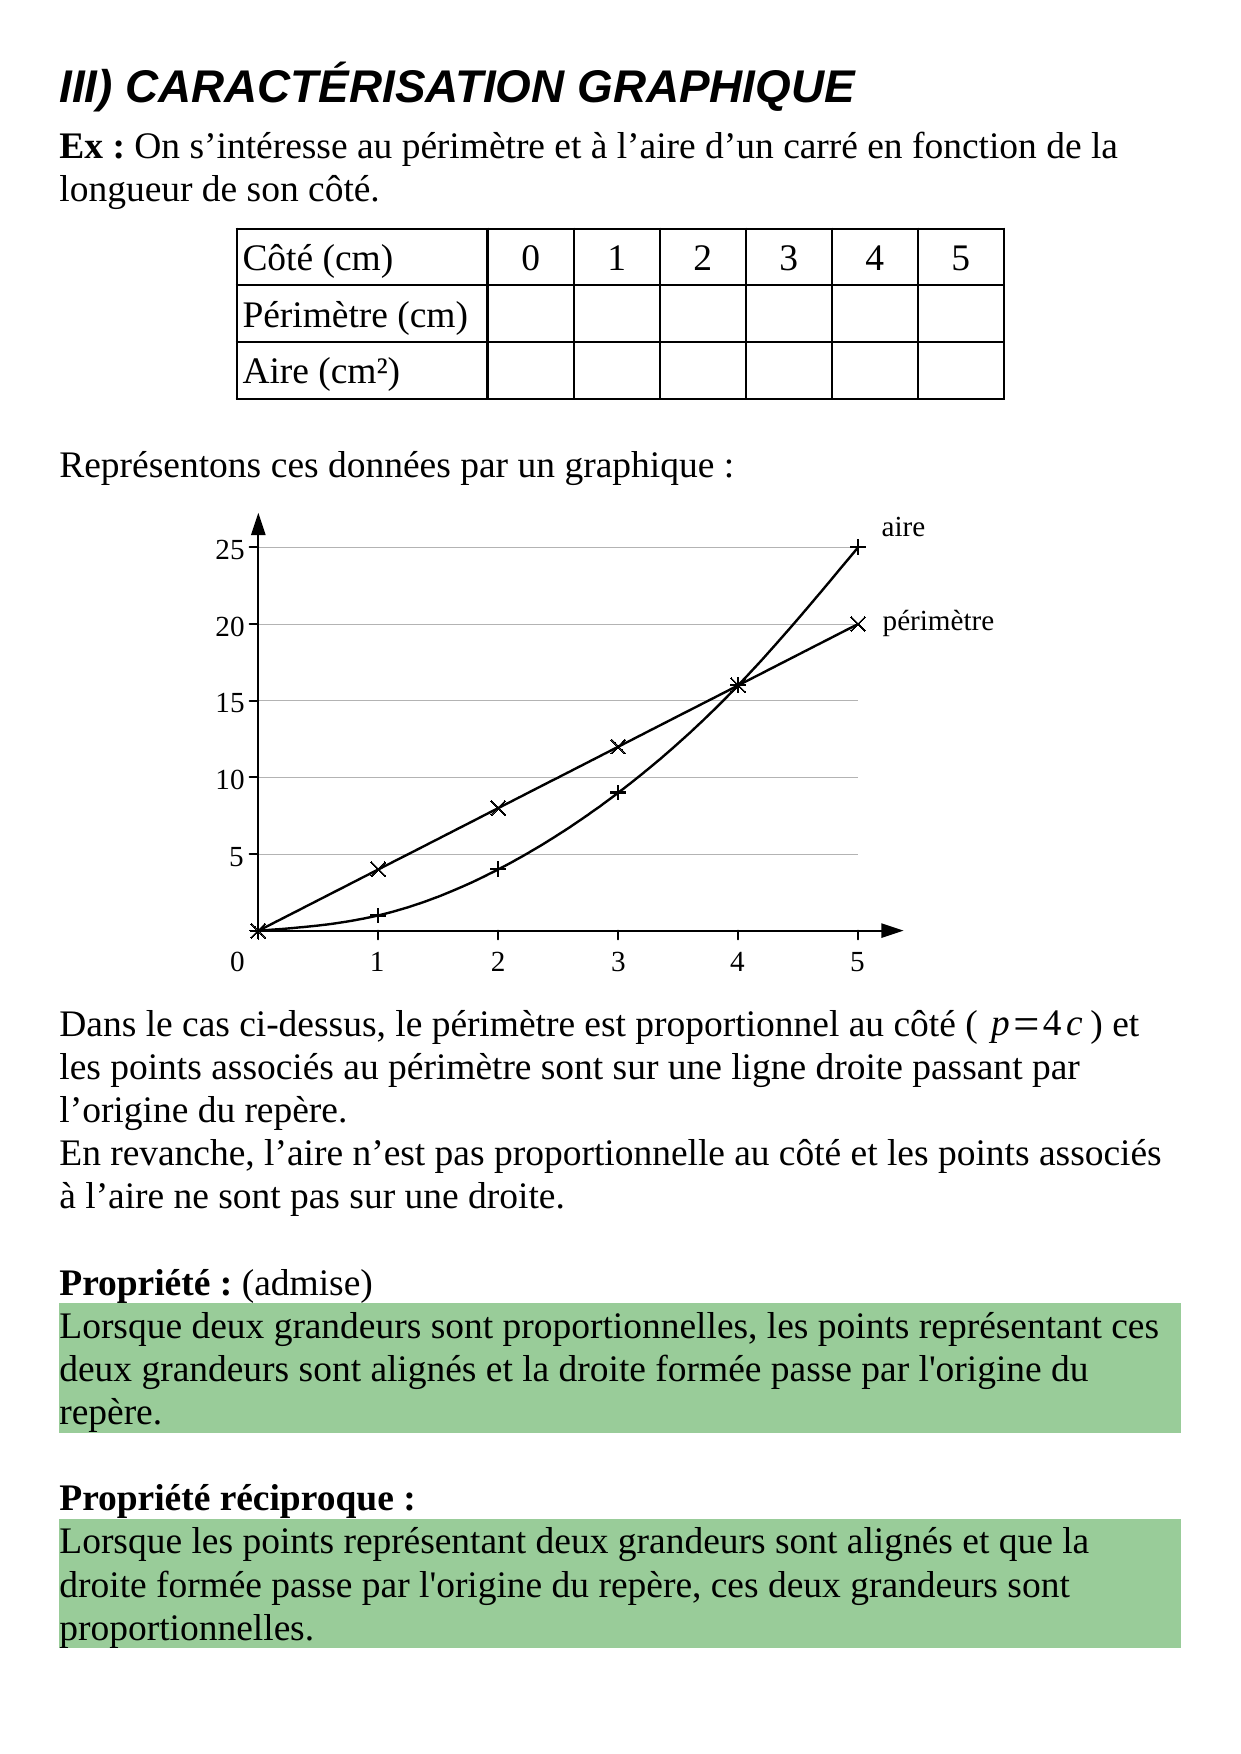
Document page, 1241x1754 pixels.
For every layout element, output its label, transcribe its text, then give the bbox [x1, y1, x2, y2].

table_header 3 [747, 230, 831, 284]
table_cell [747, 343, 831, 397]
table_header 5 [919, 230, 1003, 284]
table_cell [575, 286, 659, 341]
table_cell [919, 286, 1003, 341]
text Propriété réciproque : [59, 1476, 1181, 1519]
text Ex : On s’intéresse au périmètre et à l’aire d’un carré en fonction de la longueur de son côté. [59, 123, 1181, 210]
table_header 1 [575, 230, 659, 284]
text Lorsque les points représentant deux grandeurs sont alignés et que la droite formée passe par l'origine du repère, ces deux grandeurs sont proportionnelles. [59, 1519, 1181, 1648]
text En revanche, l’aire n’est pas proportionnelle au côté et les points associés à l’aire ne sont pas sur une droite. [59, 1131, 1181, 1217]
text Propriété : (admise) [59, 1260, 1181, 1303]
list Caractérisation graphique [59, 59, 1181, 112]
table_cell [661, 286, 745, 341]
table_cell [661, 343, 745, 397]
table_cell [747, 286, 831, 341]
table_cell [489, 286, 573, 341]
table_header Côté (cm) [238, 230, 486, 284]
table_header 2 [661, 230, 745, 284]
text Lorsque deux grandeurs sont proportionnelles, les points représentant ces deux grandeurs sont alignés et la droite formée passe par l'origine du repère. [59, 1303, 1181, 1433]
table_header 4 [833, 230, 917, 284]
table_cell Aire (cm²) [238, 343, 486, 397]
table_cell [833, 286, 917, 341]
table_cell [833, 343, 917, 397]
table_cell [489, 343, 573, 397]
text Représentons ces données par un graphique : [59, 443, 1181, 486]
table_cell Périmètre (cm) [238, 286, 486, 341]
text Dans le cas ci-dessus, le périmètre est proportionnel au côté () et les points associés au périmètre sont sur une ligne droite passant par l’origine du repère. [59, 1001, 1181, 1131]
table_cell [919, 343, 1003, 397]
table_cell [575, 343, 659, 397]
table_header 0 [489, 230, 573, 284]
